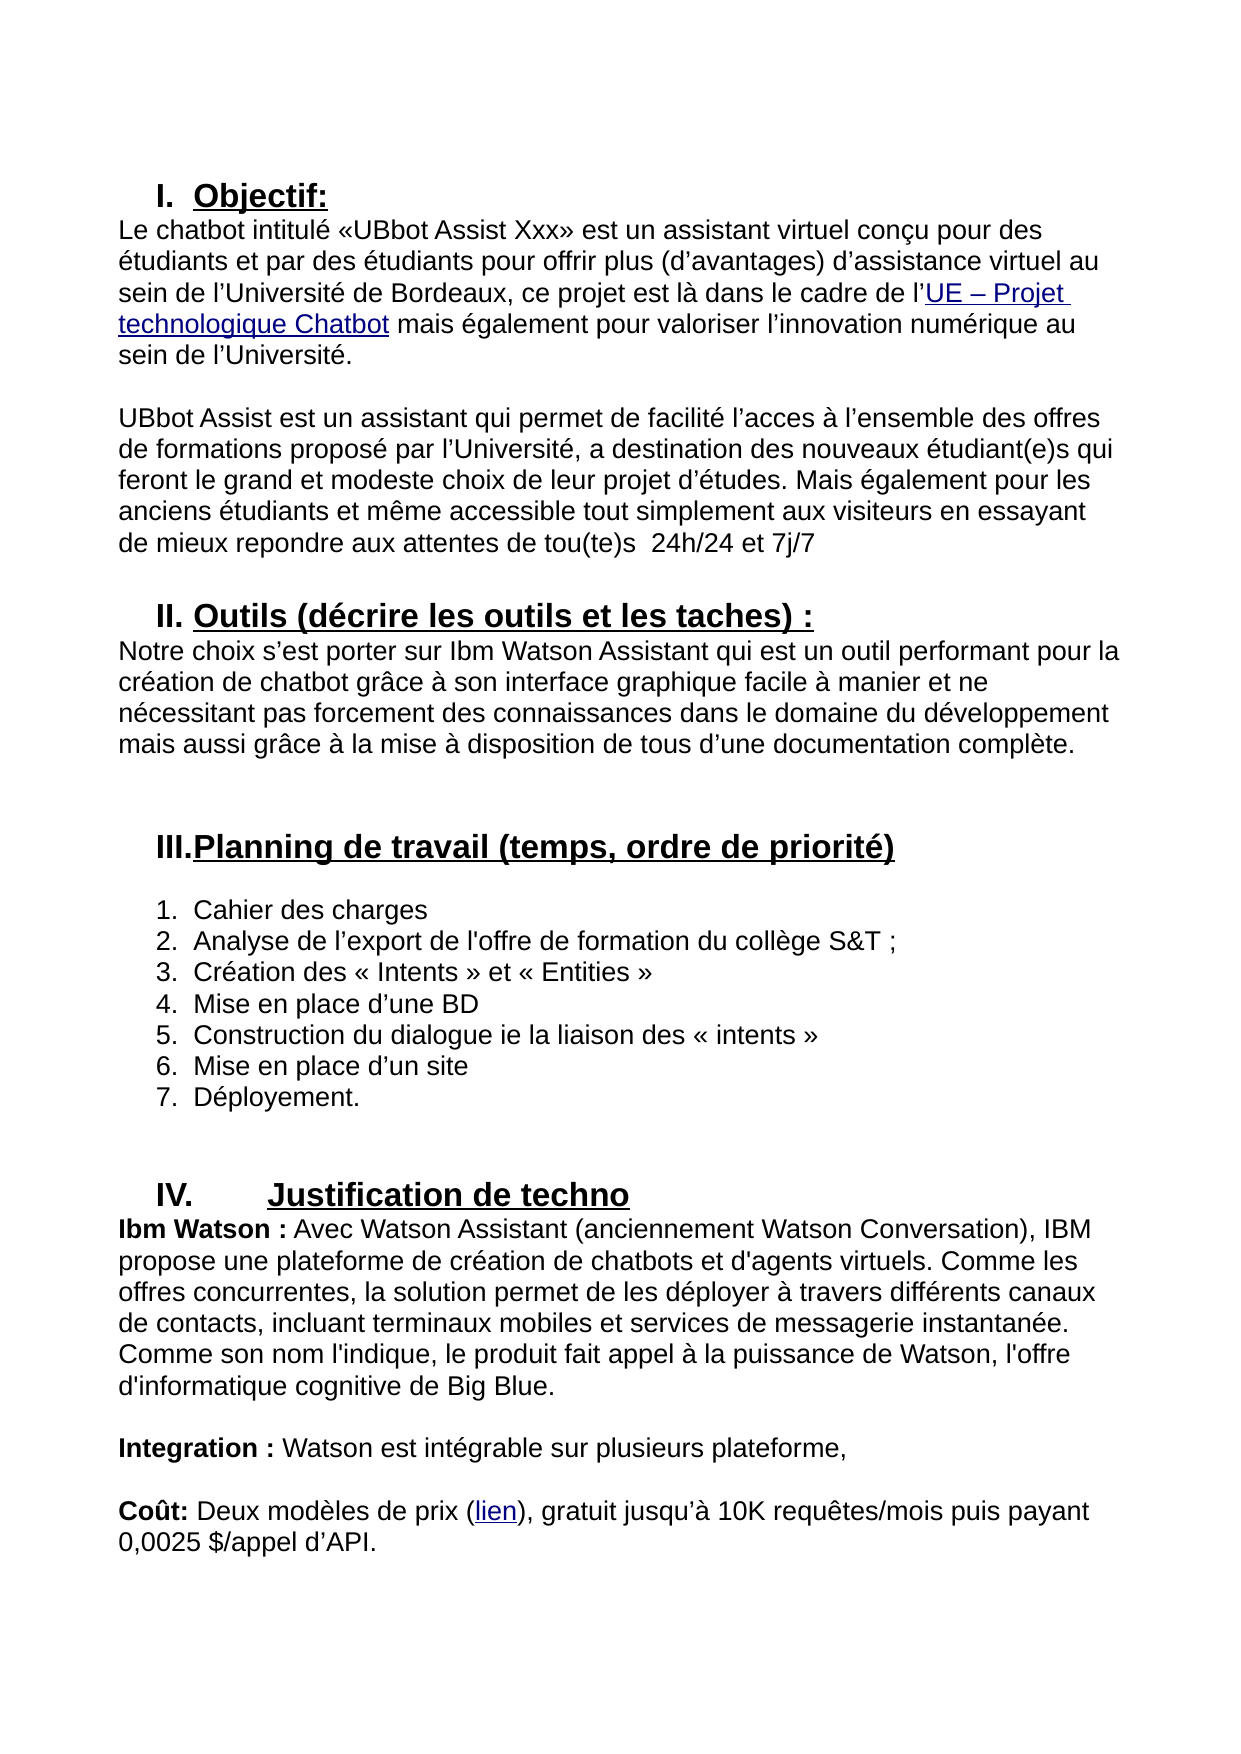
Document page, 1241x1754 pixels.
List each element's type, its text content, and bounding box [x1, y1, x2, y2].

list Création des « Intents » et « Entities » [156, 956, 1122, 988]
text UBbot Assist est un assistant qui permet de facilité l’acces à l’ensemble des offres de formations proposé par l’Université, a destination des nouveaux étudiant(e)s qui feront le grand et modeste choix de leur projet d’études. Mais également pour les anciens étudiants et même accessible tout simplement aux visiteurs en essayant de mieux repondre aux attentes de tou(te)s 24h/24 et 7j/7 [118, 402, 1122, 558]
list Mise en place d’un site [156, 1050, 1122, 1081]
text Ibm Watson : Avec Watson Assistant (anciennement Watson Conversation), IBM propose une plateforme de création de chatbots et d'agents virtuels. Comme les offres concurrentes, la solution permet de les déployer à travers différents canaux de contacts, incluant terminaux mobiles et services de messagerie instantanée. Comme son nom l'indique, le produit fait appel à la puissance de Watson, l'offre d'informatique cognitive de Big Blue. [118, 1213, 1122, 1401]
list Analyse de l’export de l'offre de formation du collège S&T ; [156, 925, 1122, 956]
list Déployement. [156, 1081, 1122, 1113]
list Cahier des charges [156, 894, 1122, 925]
text Le chatbot intitulé «UBbot Assist Xxx» est un assistant virtuel conçu pour des étudiants et par des étudiants pour offrir plus (d’avantages) d’assistance virtuel au sein de l’Université de Bordeaux, ce projet est là dans le cadre de l’UE – Projet technologique Chatbot mais également pour valoriser l’innovation numérique au sein de l’Université. [118, 214, 1122, 370]
list Justification de techno [156, 1175, 1122, 1213]
list Mise en place d’une BD [156, 988, 1122, 1019]
list Construction du dialogue ie la liaison des « intents » [156, 1019, 1122, 1050]
list Outils (décrire les outils et les taches) : [156, 596, 1122, 635]
list Planning de travail (temps, ordre de priorité) [156, 827, 1122, 865]
text Coût: Deux modèles de prix (lien), gratuit jusqu’à 10K requêtes/mois puis payant 0,0025 $/appel d’API. [118, 1495, 1122, 1557]
text Integration : Watson est intégrable sur plusieurs plateforme, [118, 1432, 1122, 1463]
text Notre choix s’est porter sur Ibm Watson Assistant qui est un outil performant pour la création de chatbot grâce à son interface graphique facile à manier et ne nécessitant pas forcement des connaissances dans le domaine du développement mais aussi grâce à la mise à disposition de tous d’une documentation complète. [118, 635, 1122, 760]
list Objectif: [156, 176, 1122, 214]
